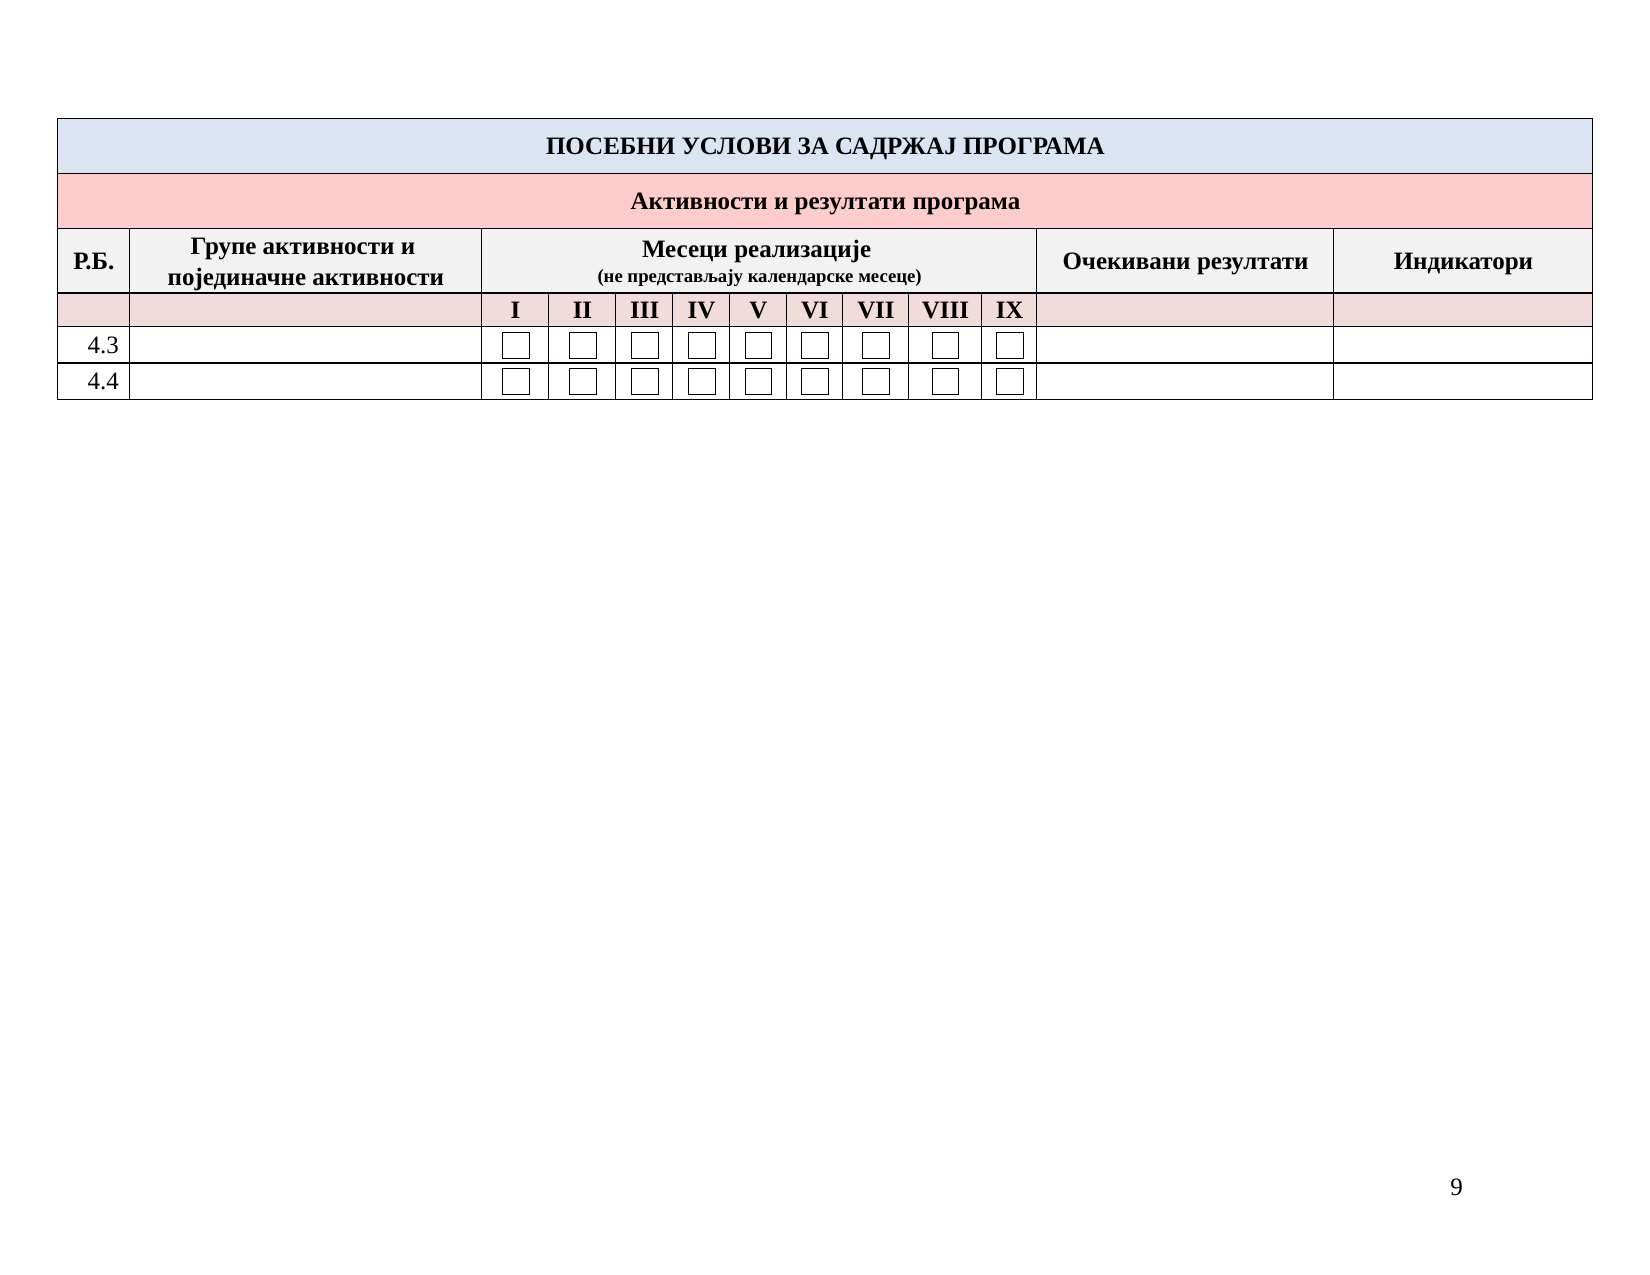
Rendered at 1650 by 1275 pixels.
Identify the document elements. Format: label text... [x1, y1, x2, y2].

table_cell [982, 364, 1036, 398]
table_cell V [730, 294, 786, 326]
table_cell [673, 364, 729, 398]
table_cell [1334, 364, 1592, 398]
table_cell [549, 327, 615, 362]
table_cell III [616, 294, 672, 326]
table_cell [130, 294, 481, 326]
table_cell [787, 327, 842, 362]
table_cell [730, 364, 786, 398]
table_cell [1334, 327, 1592, 362]
table_cell IX [982, 294, 1036, 326]
table_cell [58, 294, 129, 326]
table_cell Групе активности и појединачне активности [130, 229, 481, 292]
table_cell 4.3 [58, 327, 129, 362]
table_cell VIII [909, 294, 981, 326]
table_cell [130, 364, 481, 398]
table_cell VI [787, 294, 842, 326]
table_cell [909, 364, 981, 398]
table_cell I [482, 294, 548, 326]
table_cell Р.Б. [58, 229, 129, 292]
table_cell [1334, 294, 1592, 326]
table_cell Очекивани резултати [1037, 229, 1333, 292]
table_cell [130, 327, 481, 362]
table_cell [843, 327, 908, 362]
table_cell [982, 327, 1036, 362]
table_cell II [549, 294, 615, 326]
table_cell [1037, 327, 1333, 362]
table_cell [909, 327, 981, 362]
table_cell Индикатори [1334, 229, 1592, 292]
table_cell [482, 327, 548, 362]
table_cell IV [673, 294, 729, 326]
table_cell [1037, 364, 1333, 398]
table_cell [673, 327, 729, 362]
table_cell [616, 364, 672, 398]
table_header ПОСЕБНИ УСЛОВИ ЗА САДРЖАЈ ПРОГРАМА [58, 119, 1592, 173]
table_cell 4.4 [58, 364, 129, 398]
table_cell [1037, 294, 1333, 326]
table_cell [549, 364, 615, 398]
table_cell [482, 364, 548, 398]
table_cell [730, 327, 786, 362]
table_cell [616, 327, 672, 362]
table_cell [787, 364, 842, 398]
table_cell Месеци реализације (не представљају календарске месеце) [482, 229, 1036, 292]
table_cell VII [843, 294, 908, 326]
table_cell [843, 364, 908, 398]
table_cell Активности и резултати програма [58, 174, 1592, 228]
